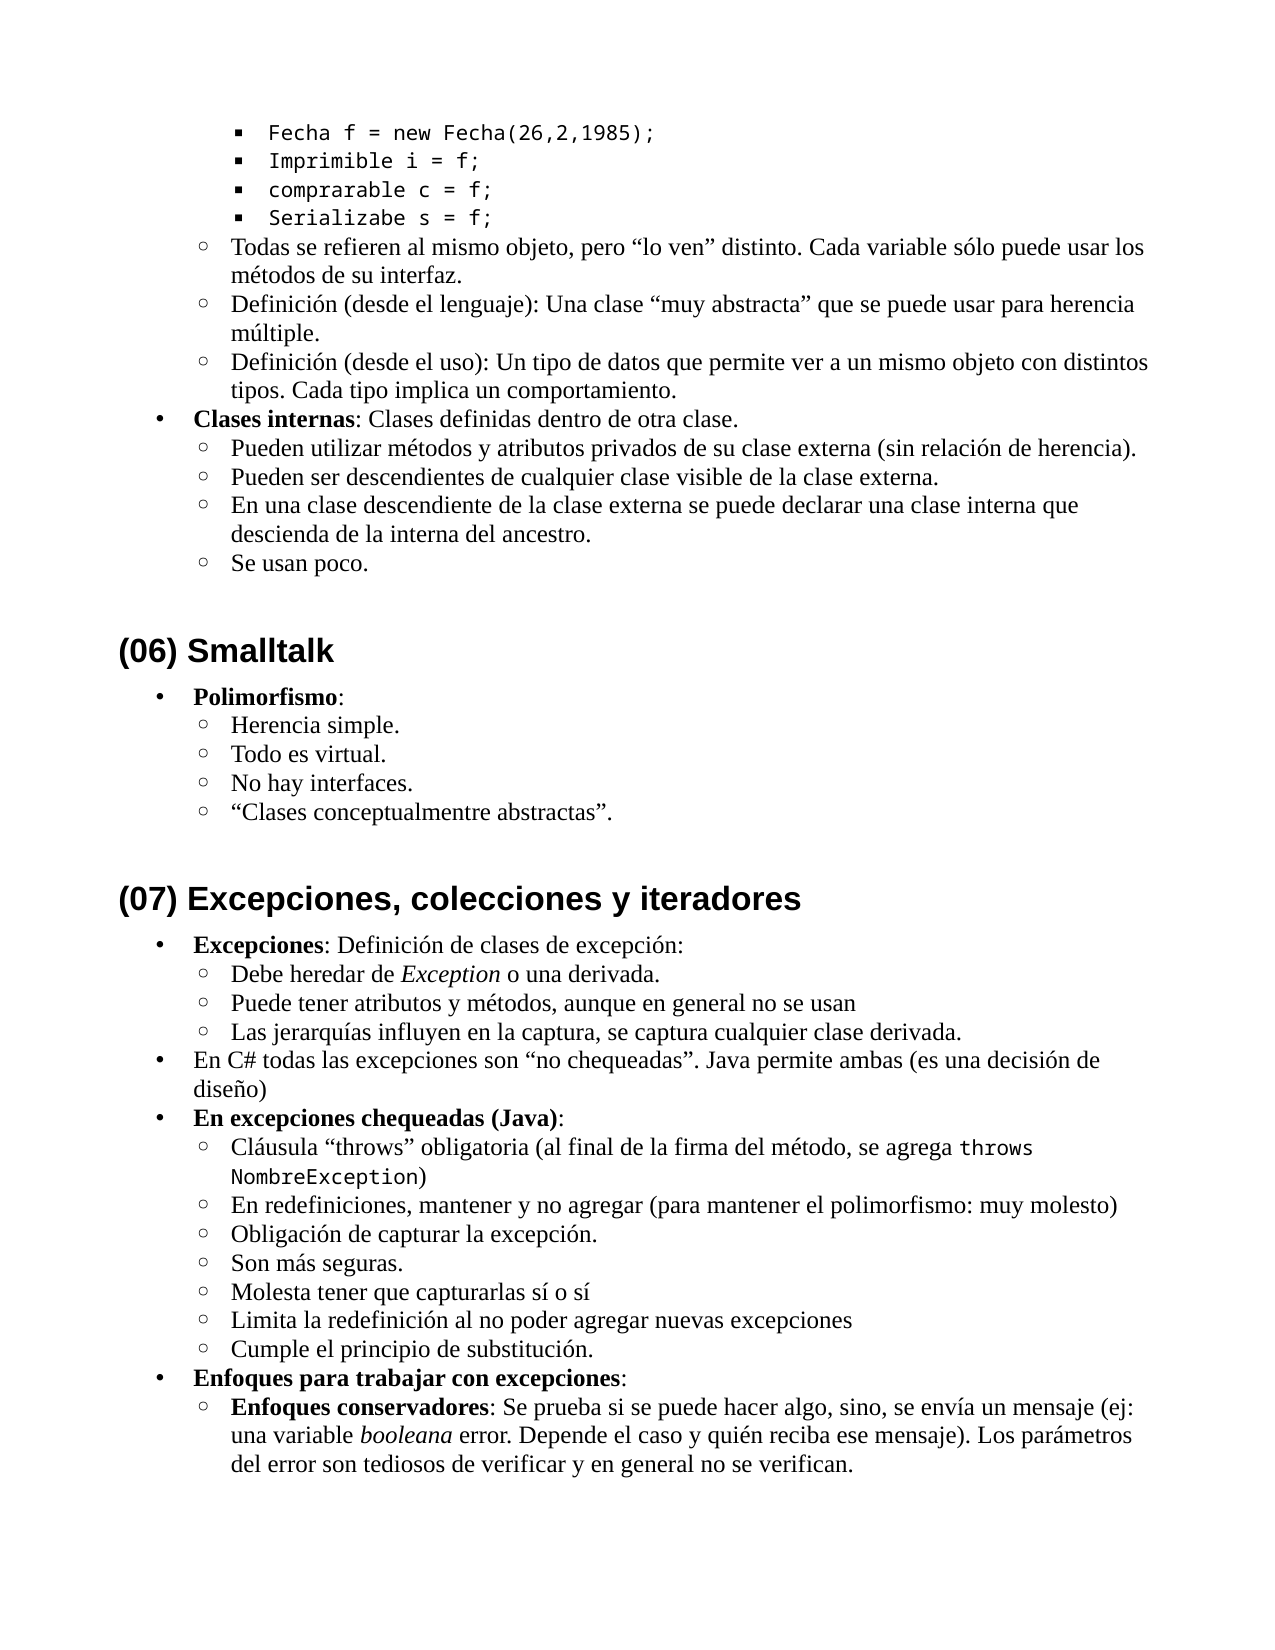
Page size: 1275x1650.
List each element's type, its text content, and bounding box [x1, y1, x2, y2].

list Debe heredar de Exception o una derivada. [193, 959, 1157, 988]
list “Clases conceptualmentre abstractas”. [193, 797, 1157, 826]
list Fecha f = new Fecha(26,2,1985); [231, 118, 1157, 147]
list Puede tener atributos y métodos, aunque en general no se usan [193, 988, 1157, 1017]
list En redefiniciones, mantener y no agregar (para mantener el polimorfismo: muy molesto) [193, 1191, 1157, 1219]
list Todo es virtual. [193, 739, 1157, 768]
list Pueden utilizar métodos y atributos privados de su clase externa (sin relación de herencia). [193, 433, 1157, 462]
list Limita la redefinición al no poder agregar nuevas excepciones [193, 1306, 1157, 1334]
list Clases internas: Clases definidas dentro de otra clase. [156, 404, 1157, 433]
list Polimorfismo: [156, 682, 1157, 711]
list Enfoques para trabajar con excepciones: [156, 1363, 1157, 1392]
list comprarable c = f; [231, 175, 1157, 203]
list Definición (desde el uso): Un tipo de datos que permite ver a un mismo objeto con distintos tipos. Cada tipo implica un comportamiento. [193, 347, 1157, 404]
list Definición (desde el lenguaje): Una clase “muy abstracta” que se puede usar para herencia múltiple. [193, 289, 1157, 347]
list En excepciones chequeadas (Java): [156, 1103, 1157, 1132]
subtitle (06) Smalltalk [118, 631, 1157, 669]
list Serializabe s = f; [231, 203, 1157, 232]
list Obligación de capturar la excepción. [193, 1219, 1157, 1248]
list Son más seguras. [193, 1248, 1157, 1277]
list Todas se refieren al mismo objeto, pero “lo ven” distinto. Cada variable sólo puede usar los métodos de su interfaz. [193, 232, 1157, 289]
list Cláusula “throws” obligatoria (al final de la firma del método, se agrega throws NombreException) [193, 1132, 1157, 1191]
list No hay interfaces. [193, 768, 1157, 797]
list Herencia simple. [193, 711, 1157, 739]
list Las jerarquías influyen en la captura, se captura cualquier clase derivada. [193, 1017, 1157, 1045]
list Pueden ser descendientes de cualquier clase visible de la clase externa. [193, 462, 1157, 491]
list Excepciones: Definición de clases de excepción: [156, 930, 1157, 959]
list Enfoques conservadores: Se prueba si se puede hacer algo, sino, se envía un mensaje (ej: una variable booleana error. Depende el caso y quién reciba ese mensaje). Los parámetros del error son tediosos de verificar y en general no se verifican. [193, 1392, 1157, 1478]
list Se usan poco. [193, 548, 1157, 577]
list Molesta tener que capturarlas sí o sí [193, 1277, 1157, 1306]
list Cumple el principio de substitución. [193, 1334, 1157, 1363]
list En una clase descendiente de la clase externa se puede declarar una clase interna que descienda de la interna del ancestro. [193, 491, 1157, 548]
subtitle (07) Excepciones, colecciones y iteradores [118, 879, 1157, 918]
list En C# todas las excepciones son “no chequeadas”. Java permite ambas (es una decisión de diseño) [156, 1045, 1157, 1103]
list Imprimible i = f; [231, 147, 1157, 175]
